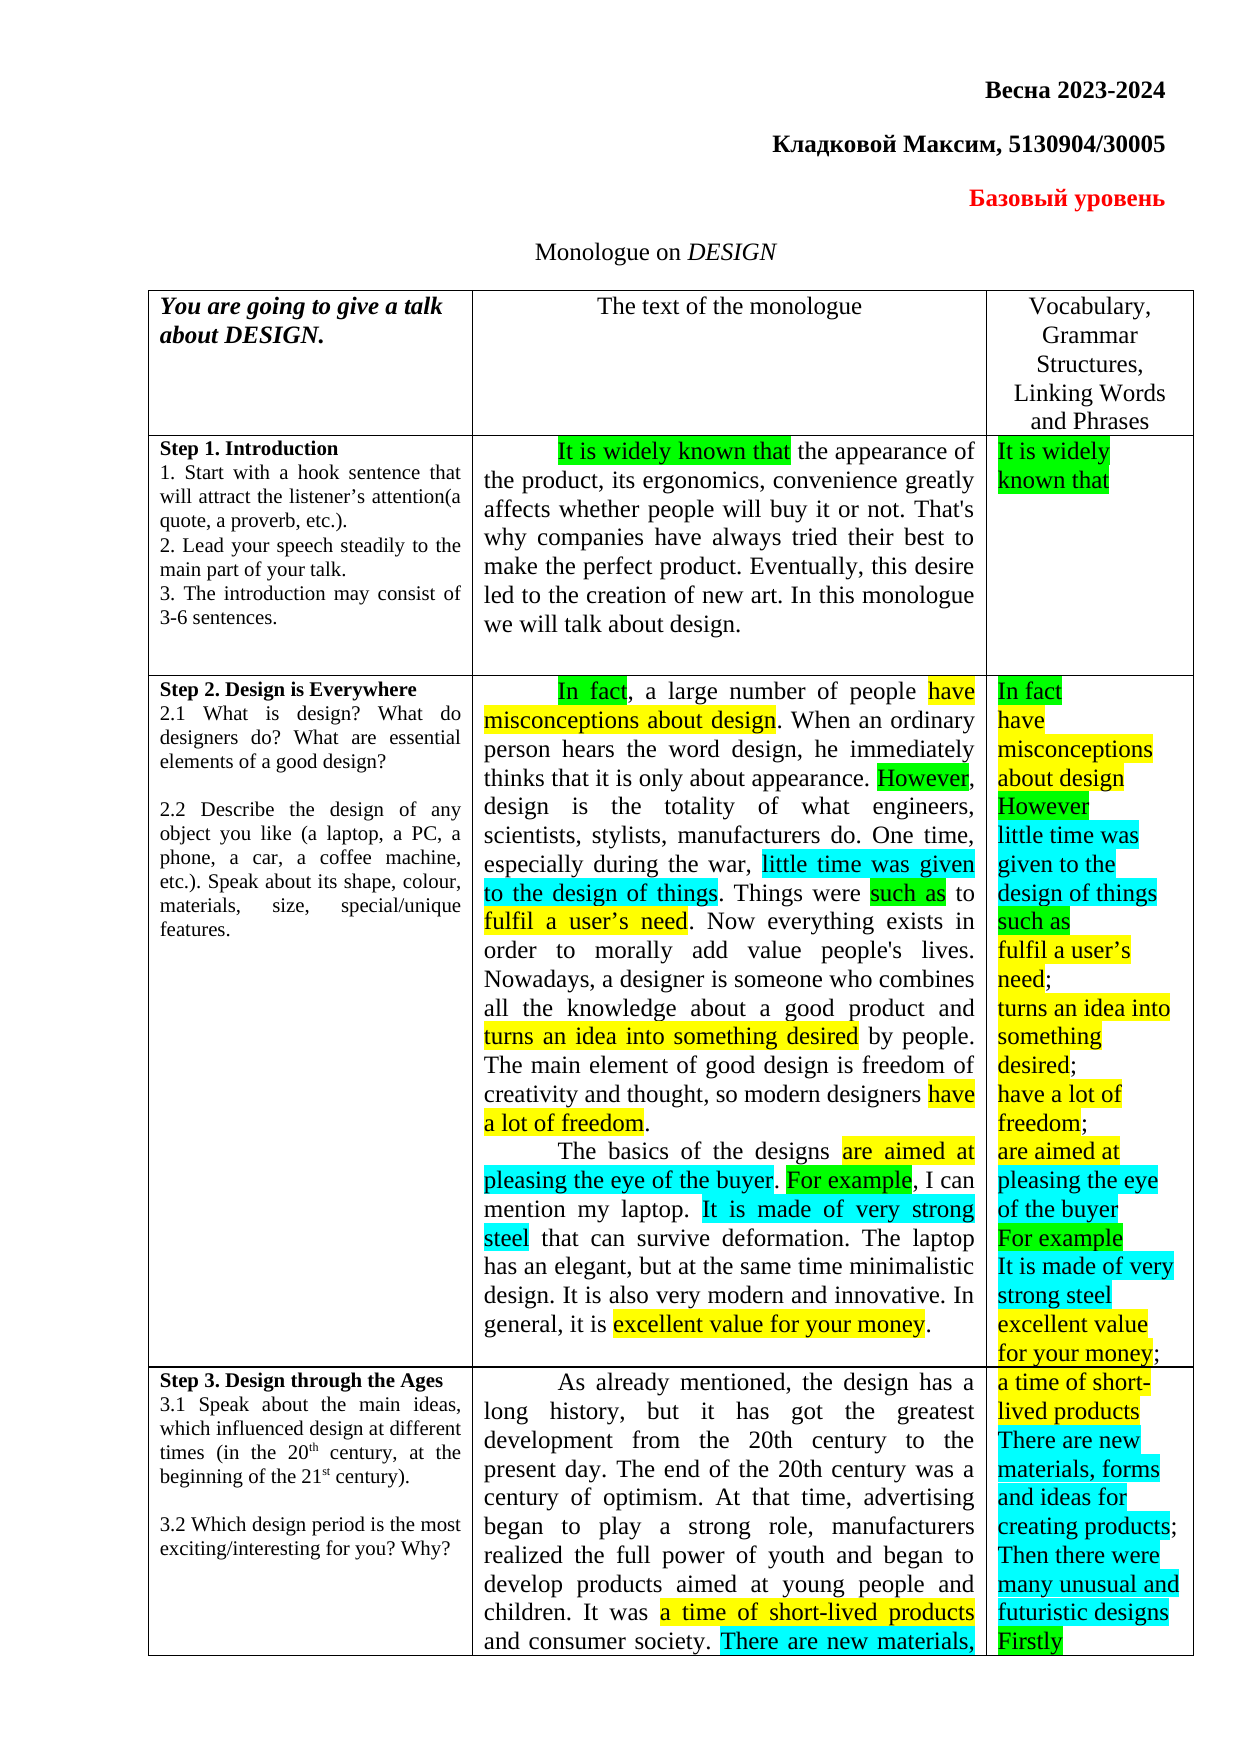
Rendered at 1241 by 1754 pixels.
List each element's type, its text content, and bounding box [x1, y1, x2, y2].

table_header Vocabulary, Grammar Structures, Linking Words and Phrases [987, 291, 1193, 435]
text Monologue on DESIGN [148, 237, 1165, 265]
table_cell As already mentioned, the design has a long history, but it has got the greatest development from the 20th century to the present day. The end of the 20th century was a century of optimism. At that time, advertising began to play a strong role, manufacturers realized the full power of youth and began to develop products aimed at young people and children. It was a time of short-lived products and consumer society. There are new materials, [473, 1368, 986, 1655]
text Кладковой Максим, 5130904/30005 [148, 129, 1165, 158]
text Базовый уровень [148, 183, 1165, 211]
table_cell It is widely known that [987, 436, 1193, 675]
table_cell It is widely known that the appearance of the product, its ergonomics, convenience greatly affects whether people will buy it or not. That's why companies have always tried their best to make the perfect product. Eventually, this desire led to the creation of new art. In this monologue we will talk about design. [473, 436, 986, 675]
table_cell a time of short-lived products There are new materials, forms and ideas for creating products; Then there were many unusual and futuristic designs Firstly [987, 1368, 1193, 1655]
table_cell Step 2. Design is Everywhere 2.1 What is design? What do designers do? What are essential elements of a good design? 2.2 Describe the design of any object you like (a laptop, a PC, a phone, a car, a coffee machine, etc.). Speak about its shape, colour, materials, size, special/unique features. [149, 676, 472, 1366]
table_cell Step 1. Introduction 1. Start with a hook sentence that will attract the listener’s attention(a quote, a proverb, etc.). 2. Lead your speech steadily to the main part of your talk. 3. The introduction may consist of 3-6 sentences. [149, 436, 472, 675]
table_header The text of the monologue [473, 291, 986, 435]
table_cell Step 3. Design through the Ages 3.1 Speak about the main ideas, which influenced design at different times (in the 20th century, at the beginning of the 21st century). 3.2 Which design period is the most exciting/interesting for you? Why? [149, 1368, 472, 1655]
table_cell In fact have misconceptions about design However little time was given to the design of things such as fulfil a user’s need; turns an idea into something desired; have a lot of freedom; are aimed at pleasing the eye of the buyer For example It is made of very strong steel excellent value for your money; [987, 676, 1193, 1366]
table_cell In fact, a large number of people have misconceptions about design. When an ordinary person hears the word design, he immediately thinks that it is only about appearance. However, design is the totality of what engineers, scientists, stylists, manufacturers do. One time, especially during the war, little time was given to the design of things. Things were such as to fulfil a user’s need. Now everything exists in order to morally add value people's lives. Nowadays, a designer is someone who combines all the knowledge about a good product and turns an idea into something desired by people. The main element of good design is freedom of creativity and thought, so modern designers have a lot of freedom. The basics of the designs are aimed at pleasing the eye of the buyer. For example, I can mention my laptop. It is made of very strong steel that can survive deformation. The laptop has an elegant, but at the same time minimalistic design. It is also very modern and innovative. In general, it is excellent value for your money. [473, 676, 986, 1366]
table_header You are going to give a talk about DESIGN. [149, 291, 472, 435]
text Весна 2023-2024 [148, 75, 1165, 104]
